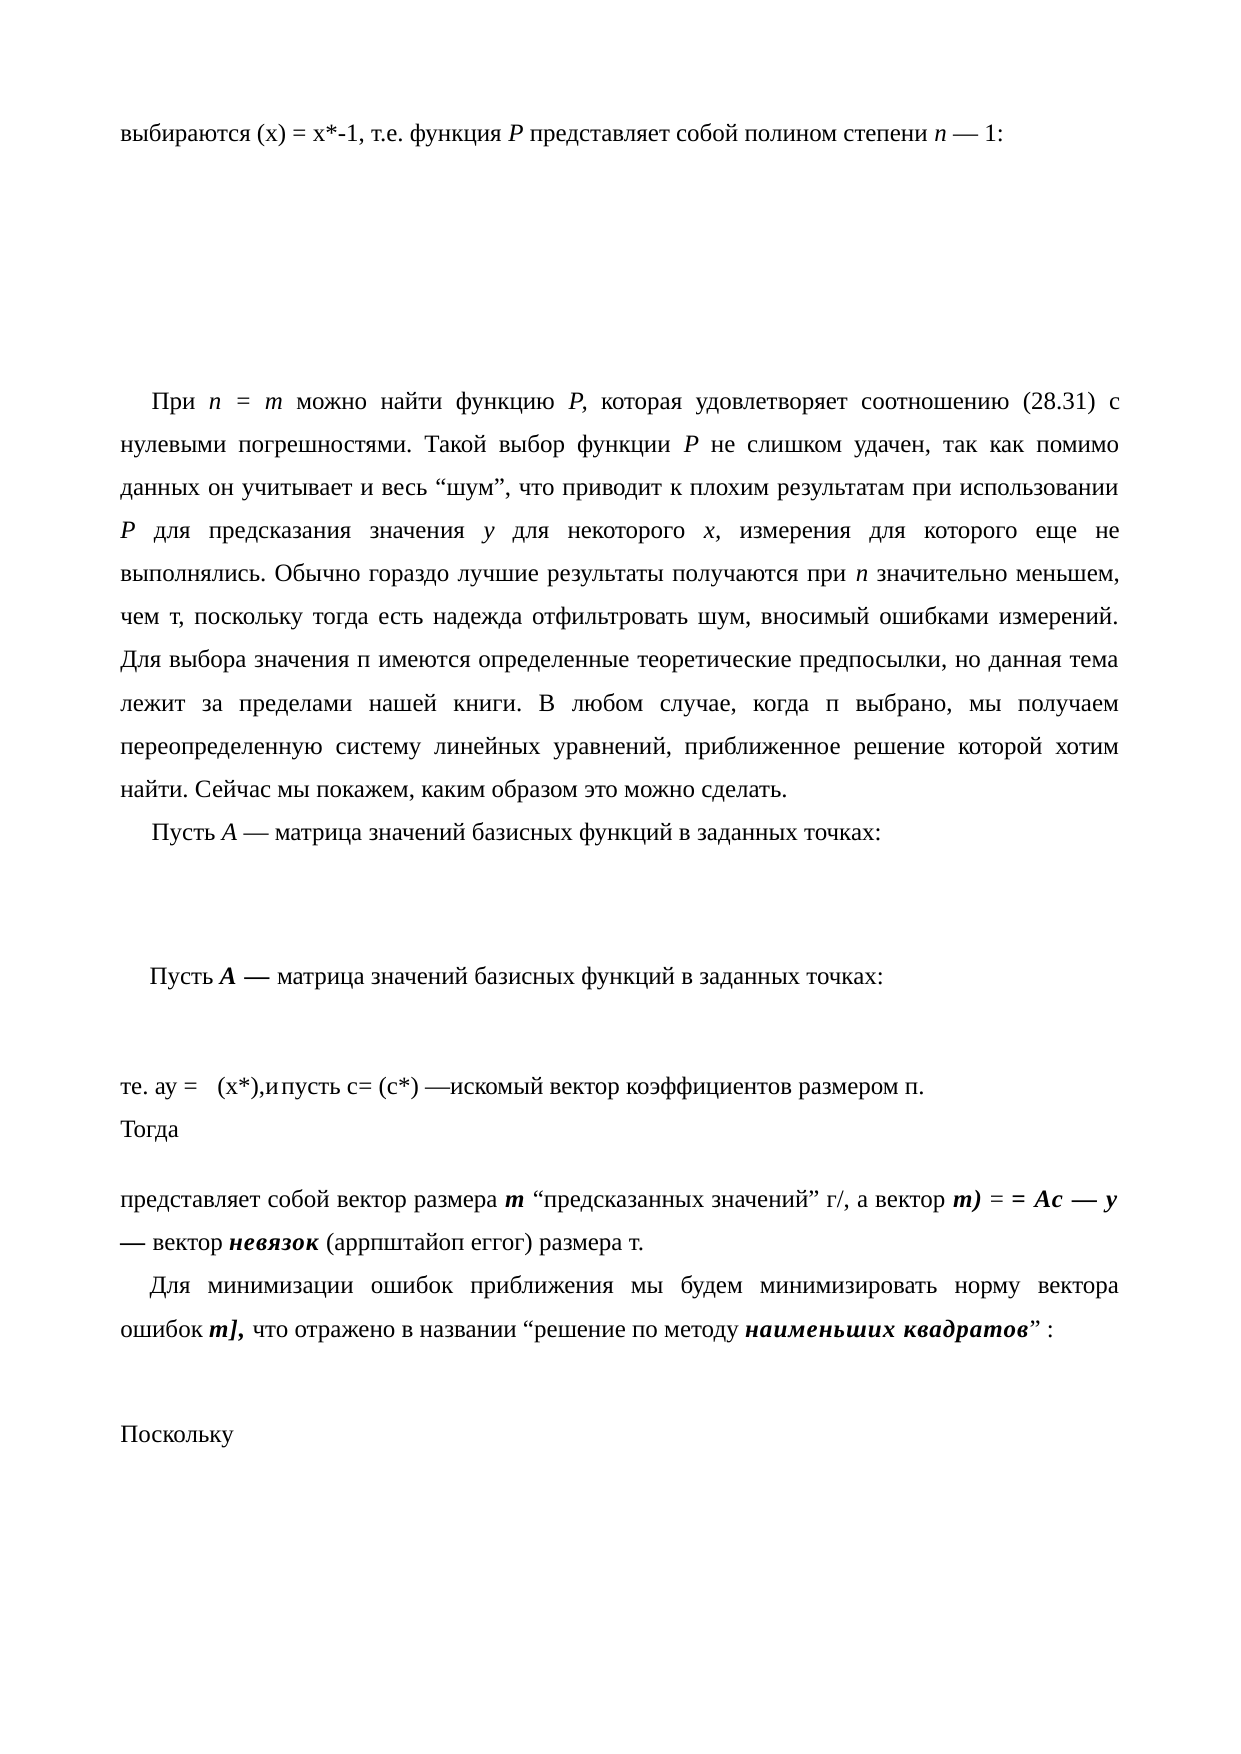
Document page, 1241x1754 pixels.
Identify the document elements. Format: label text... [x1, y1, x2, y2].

text Поскольку [120, 1419, 1122, 1448]
text Пусть А — матрица значений базисных функций в заданных точках: [120, 817, 1122, 846]
text выбираются (х) = х*-1, т.е. функция Р представляет собой полином степени п — 1: [120, 118, 1120, 147]
text Пусть А — матрица значений базисных функций в заданных точках: [120, 961, 1122, 989]
text При п = т можно найти функцию Р, которая удовлетворяет соотношению (28.31) с нулевыми погрешностями. Такой выбор функции Р не слишком удачен, так как помимо данных он учитывает и весь “шум”, что приводит к плохим результатам при использовании Р для предсказания значения у для некоторого х, измерения для которого еще не выполнялись. Обычно гораздо лучшие результаты получаются при п значительно меньшем, чем т, поскольку тогда есть надежда отфильтровать шум, вносимый ошибками измерений. Для выбора значения п имеются определенные теоретические предпосылки, но данная тема лежит за пределами нашей книги. В любом случае, когда п выбрано, мы получаем переопределенную систему линейных уравнений, приближенное решение которой хотим найти. Сейчас мы покажем, каким образом это можно сделать. [120, 386, 1120, 803]
text представляет собой вектор размера т “предсказанных значений” г/, а вектор т) = = Ас — у — вектор невязок (аррпштайоп еггог) размера т. [120, 1184, 1120, 1256]
text те. ау = (х*), и пусть с = (с*) — искомый вектор коэффициентов размером п. [120, 1071, 1122, 1099]
text Тогда [120, 1114, 1122, 1143]
text Для минимизации ошибок приближения мы будем минимизировать норму вектора ошибок т], что отражено в названии “решение по методу наименьших квадратов” : [120, 1271, 1120, 1342]
